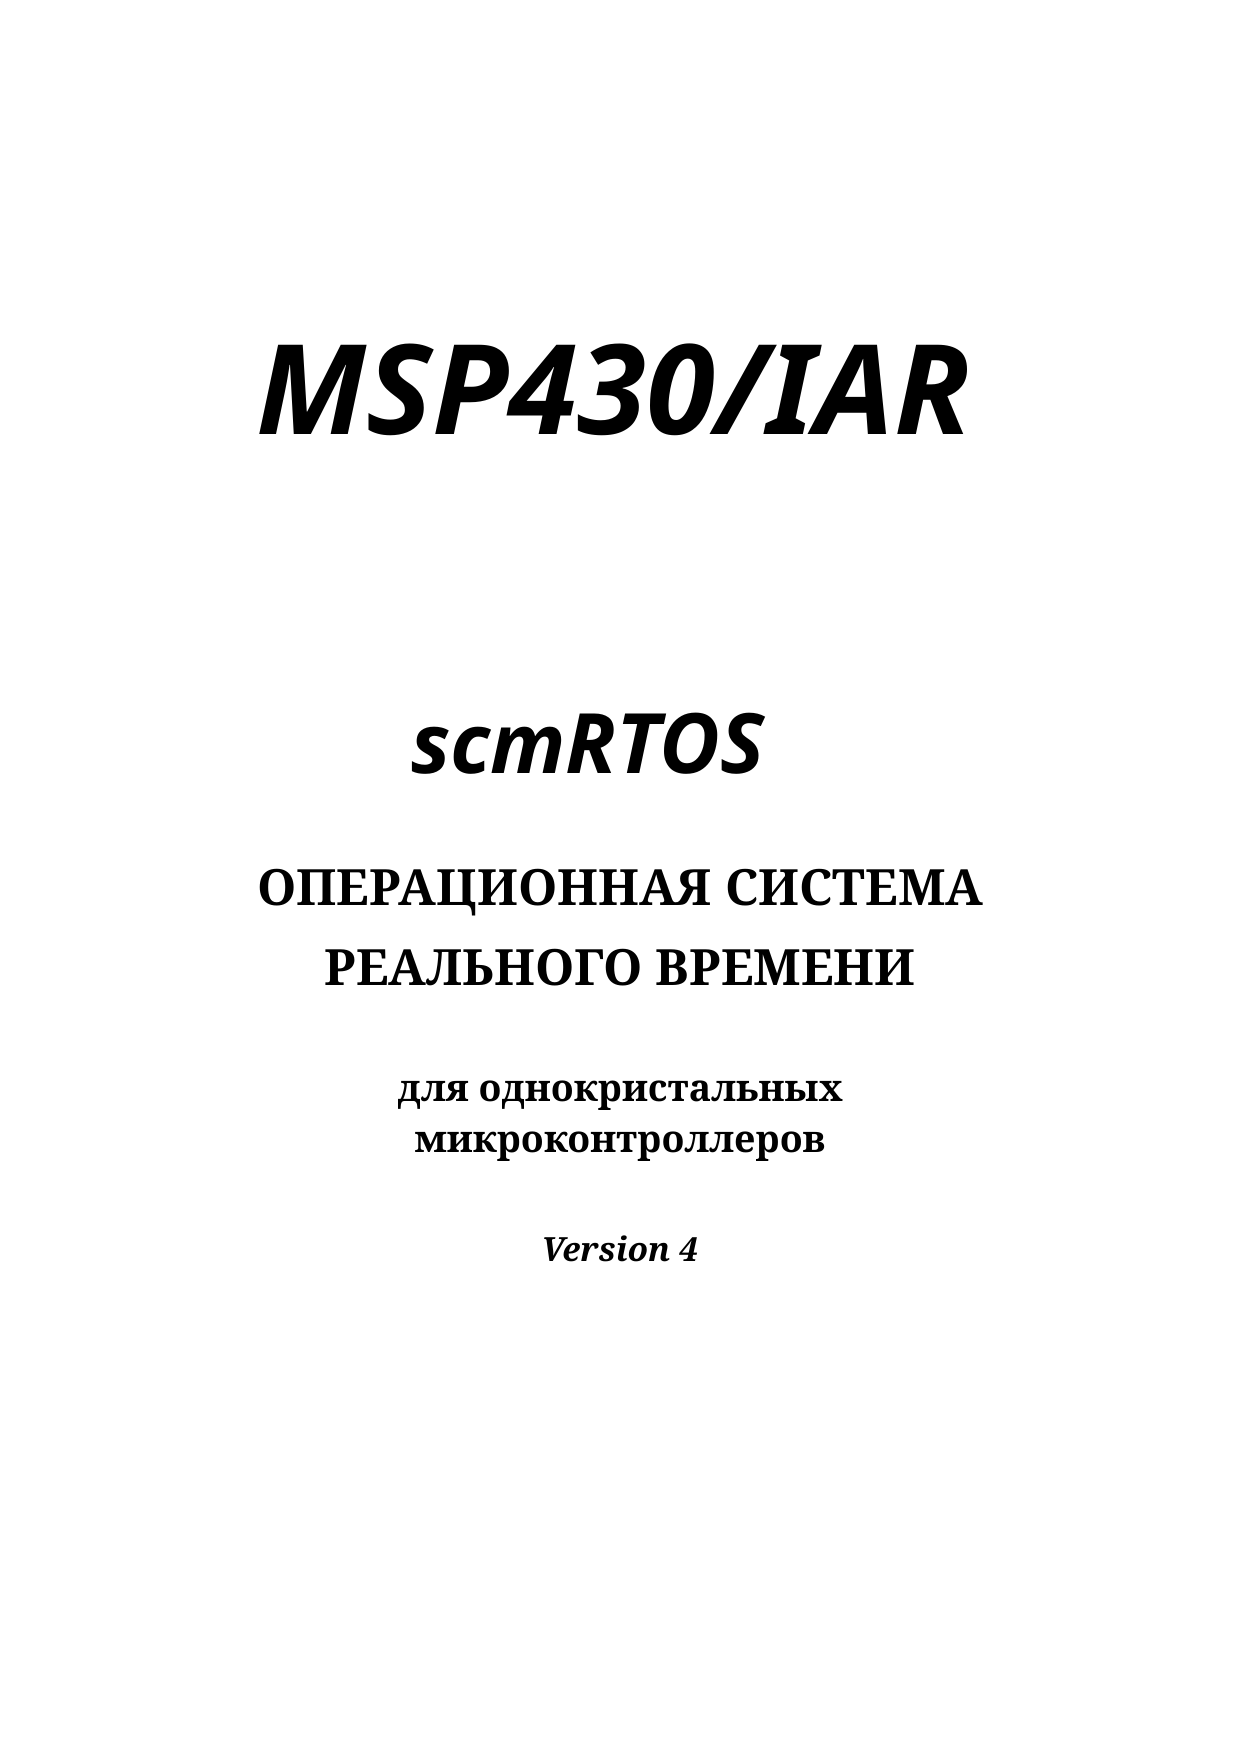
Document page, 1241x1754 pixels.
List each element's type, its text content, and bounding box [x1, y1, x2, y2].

text MSP430/IAR [118, 301, 1122, 471]
text Version 4 [120, 1225, 1122, 1271]
text микроконтроллеров [118, 1112, 1122, 1163]
text РЕАЛЬНОГО ВРЕМЕНИ [118, 932, 1122, 1000]
text для однокристальных [118, 1061, 1122, 1112]
text scmRTOS [411, 685, 1122, 798]
text ОПЕРАЦИОННАЯ СИСТЕМА [118, 852, 1122, 920]
